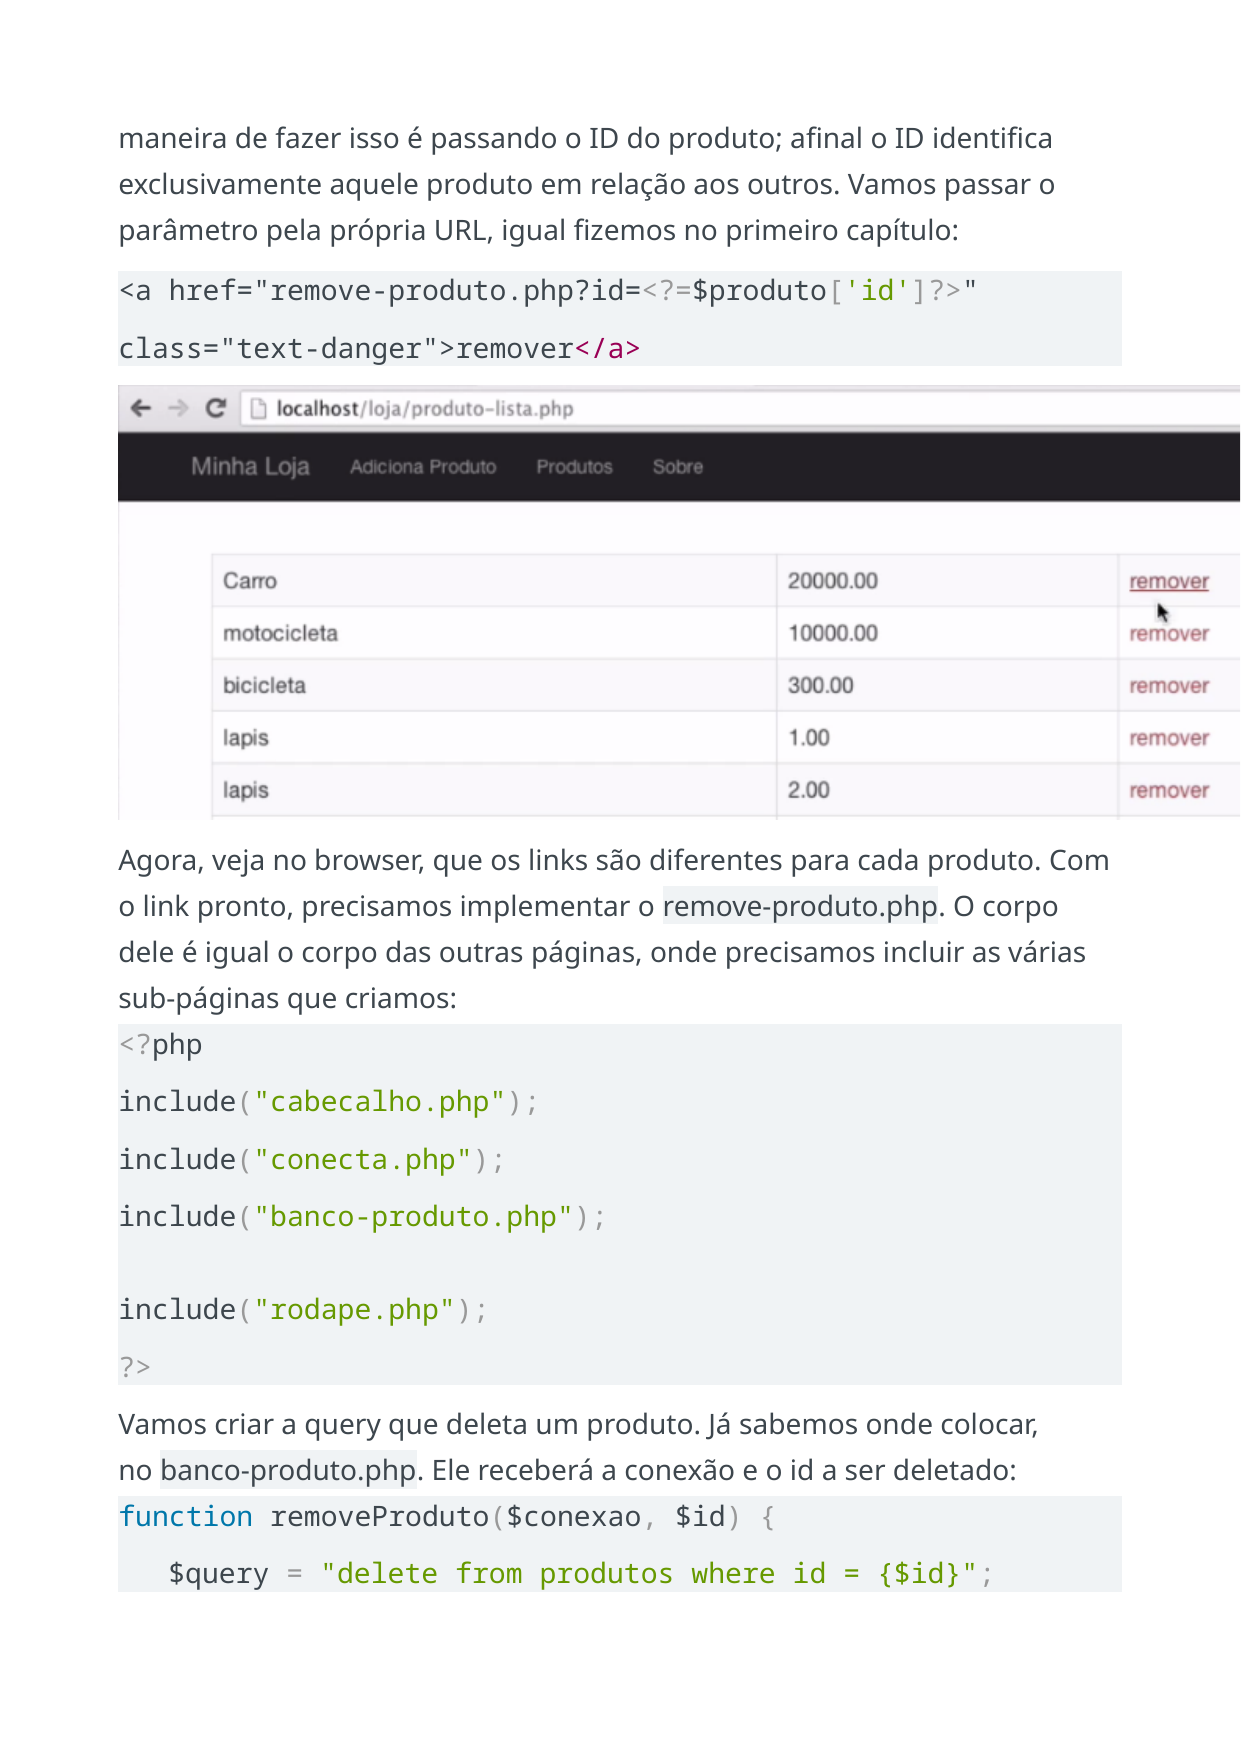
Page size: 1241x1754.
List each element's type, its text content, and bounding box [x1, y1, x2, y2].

text maneira de fazer isso é passando o ID do produto; afinal o ID identifica exclusivamente aquele produto em relação aos outros. Vamos passar o parâmetro pela própria URL, igual fizemos no primeiro capítulo: [118, 118, 1122, 248]
text <?php [118, 1024, 1122, 1062]
text Vamos criar a query que deleta um produto. Já sabemos onde colocar, no banco-produto.php. Ele receberá a conexão e o id a ser deletado: [118, 1404, 1122, 1489]
text include("conecta.php"); [118, 1139, 1122, 1177]
text include("cabecalho.php"); [118, 1081, 1122, 1120]
text include("rodape.php"); [118, 1289, 1122, 1328]
text <a href="remove-produto.php?id=<?=$produto['id']?>" class="text-danger">remover</a> [118, 271, 1122, 366]
text $query = "delete from produtos where id = {$id}"; [118, 1554, 1122, 1592]
text ?> [118, 1347, 1122, 1385]
text Agora, veja no browser, que os links são diferentes para cada produto. Com o link pronto, precisamos implementar o remove-produto.php. O corpo dele é igual o corpo das outras páginas, onde precisamos incluir as várias sub-páginas que criamos: [118, 840, 1122, 1016]
text include("banco-produto.php"); [118, 1196, 1122, 1235]
text function removeProduto($conexao, $id) { [118, 1496, 1122, 1534]
picture [118, 385, 1241, 820]
